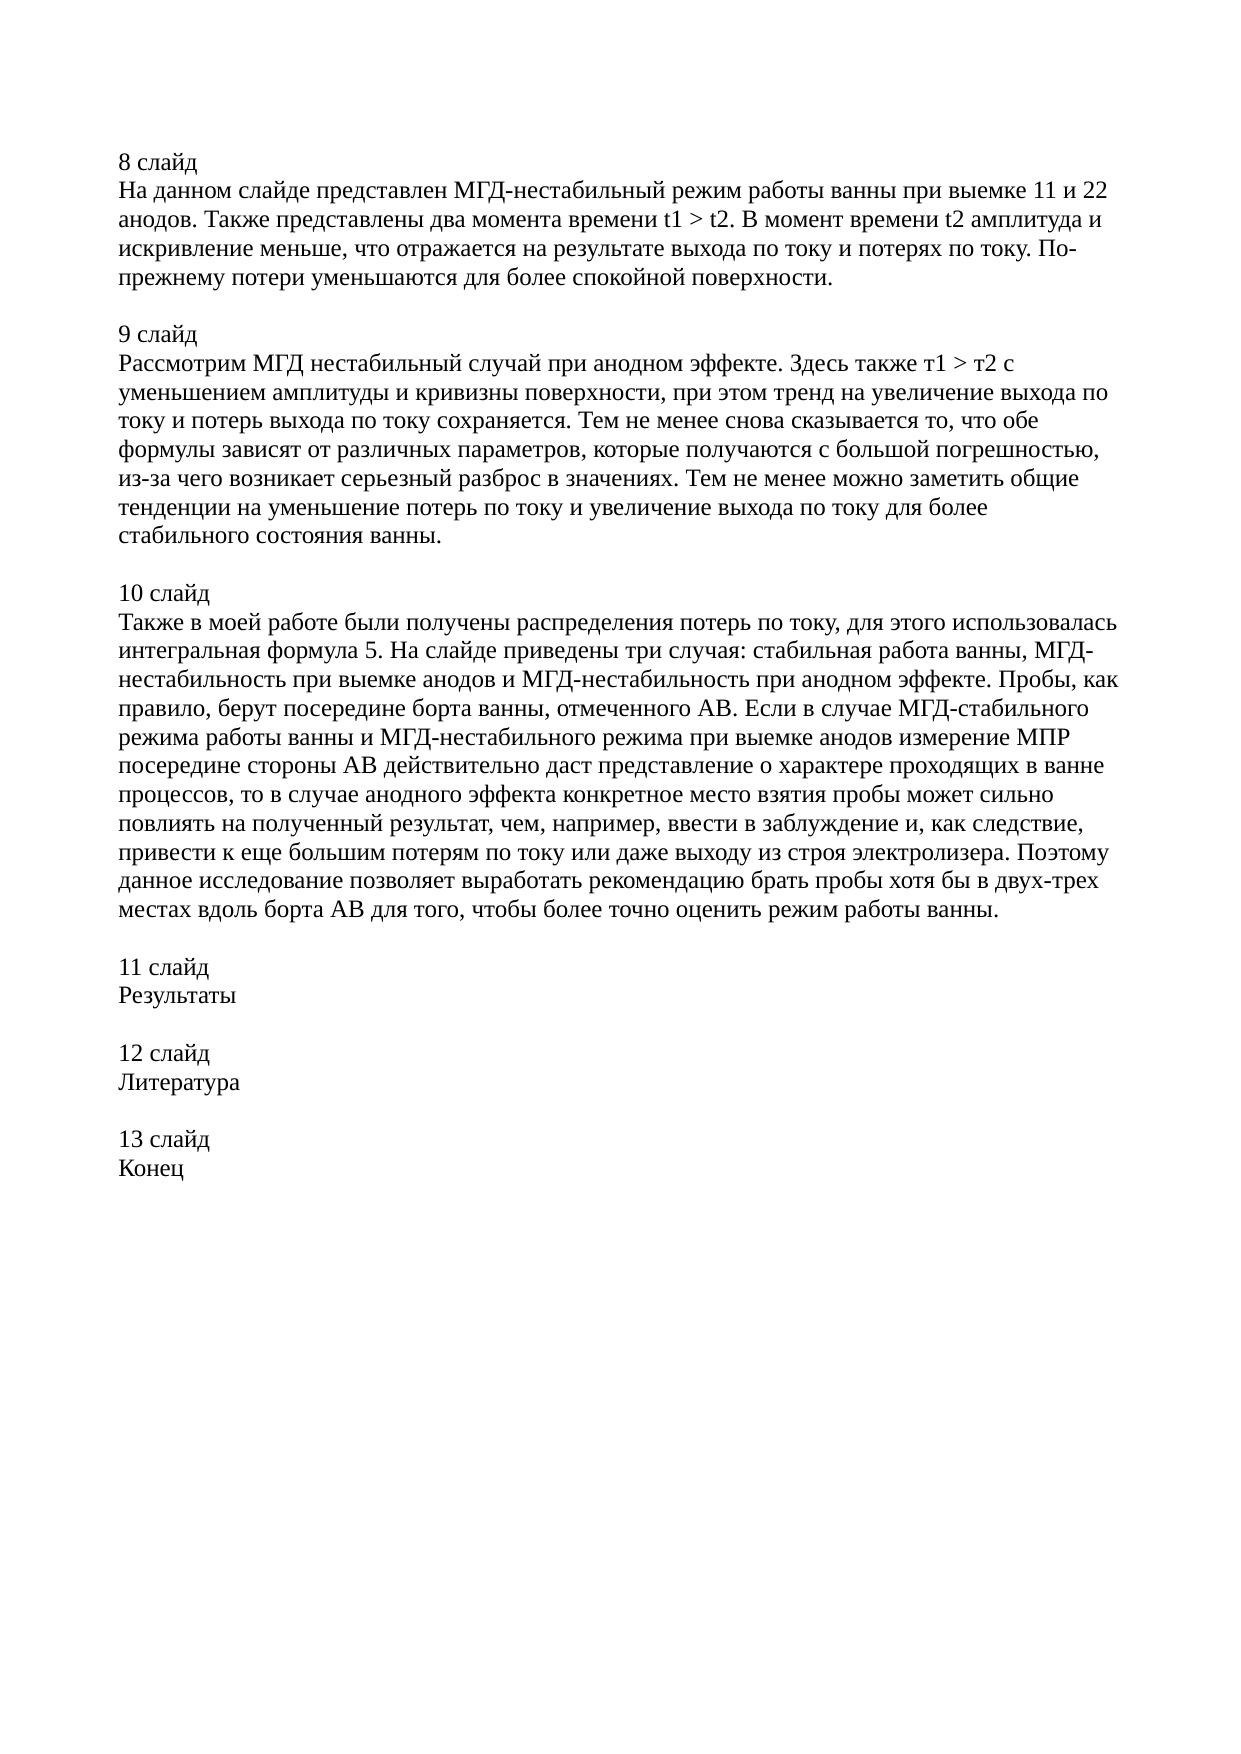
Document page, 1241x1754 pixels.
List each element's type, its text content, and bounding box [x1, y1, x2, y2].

text Литература [118, 1067, 1122, 1096]
text Также в моей работе были получены распределения потерь по току, для этого использовалась интегральная формула 5. На слайде приведены три случая: стабильная работа ванны, МГД-нестабильность при выемке анодов и МГД-нестабильность при анодном эффекте. Пробы, как правило, берут посередине борта ванны, отмеченного AB. Если в случае МГД-стабильного режима работы ванны и МГД-нестабильного режима при выемке анодов измерение МПР посередине стороны AB действительно даст представление о характере проходящих в ванне процессов, то в случае анодного эффекта конкретное место взятия пробы может сильно повлиять на полученный результат, чем, например, ввести в заблуждение и, как следствие, привести к еще большим потерям по току или даже выходу из строя электролизера. Поэтому данное исследование позволяет выработать рекомендацию брать пробы хотя бы в двух-трех местах вдоль борта AB для того, чтобы более точно оценить режим работы ванны. [118, 607, 1122, 923]
text 12 слайд [118, 1038, 1122, 1067]
text 9 слайд [118, 319, 1122, 348]
text 10 слайд [118, 578, 1122, 607]
text 11 слайд [118, 952, 1122, 981]
text Конец [118, 1153, 1122, 1182]
text 8 слайд [118, 147, 1122, 176]
text Рассмотрим МГД нестабильный случай при анодном эффекте. Здесь также т1 > т2 с уменьшением амплитуды и кривизны поверхности, при этом тренд на увеличение выхода по току и потерь выхода по току сохраняется. Тем не менее снова сказывается то, что обе формулы зависят от различных параметров, которые получаются с большой погрешностью, из-за чего возникает серьезный разброс в значениях. Тем не менее можно заметить общие тенденции на уменьшение потерь по току и увеличение выхода по току для более стабильного состояния ванны. [118, 348, 1122, 549]
text 13 слайд [118, 1124, 1122, 1153]
text На данном слайде представлен МГД-нестабильный режим работы ванны при выемке 11 и 22 анодов. Также представлены два момента времени t1 > t2. В момент времени t2 амплитуда и искривление меньше, что отражается на результате выхода по току и потерях по току. По-прежнему потери уменьшаются для более спокойной поверхности. [118, 176, 1122, 291]
text Результаты [118, 981, 1122, 1009]
